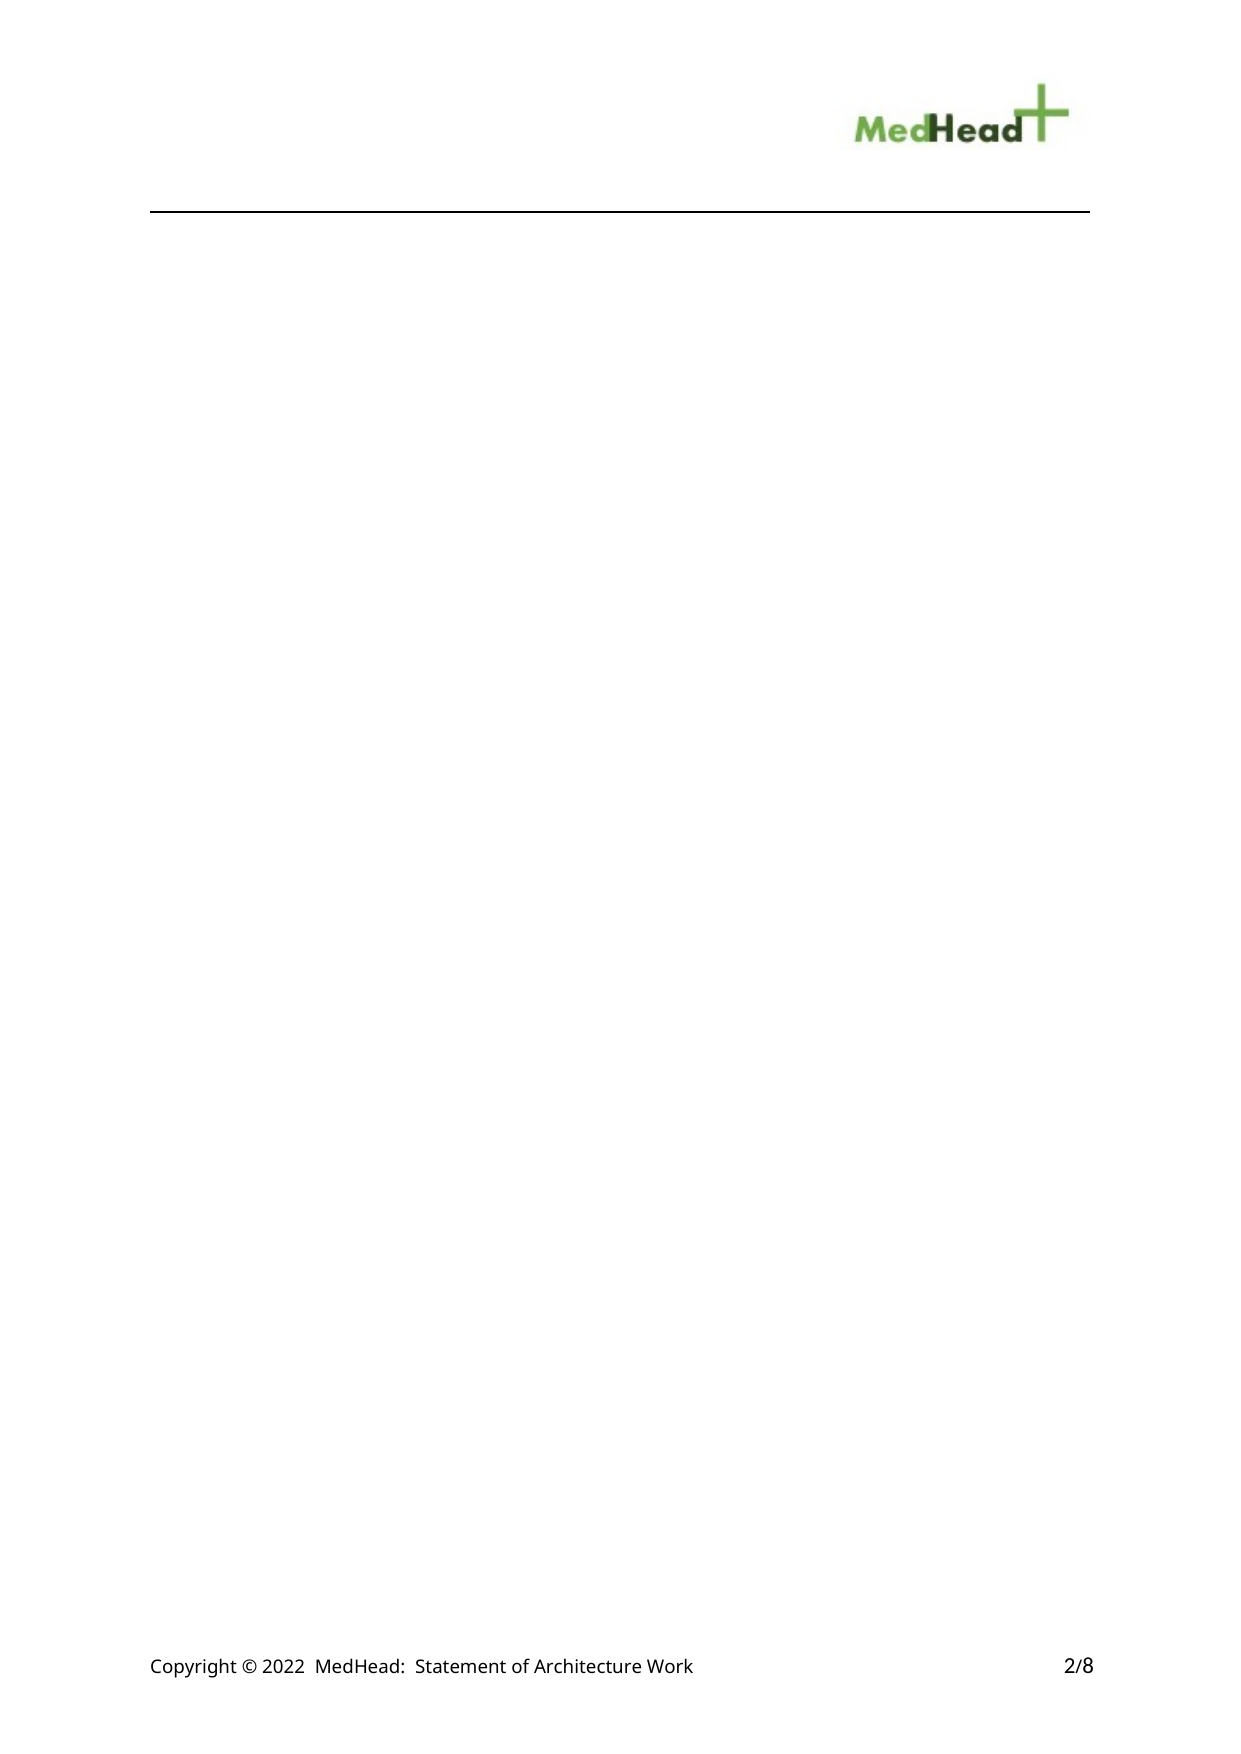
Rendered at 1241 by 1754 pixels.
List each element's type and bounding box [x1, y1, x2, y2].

picture [834, 75, 1091, 150]
